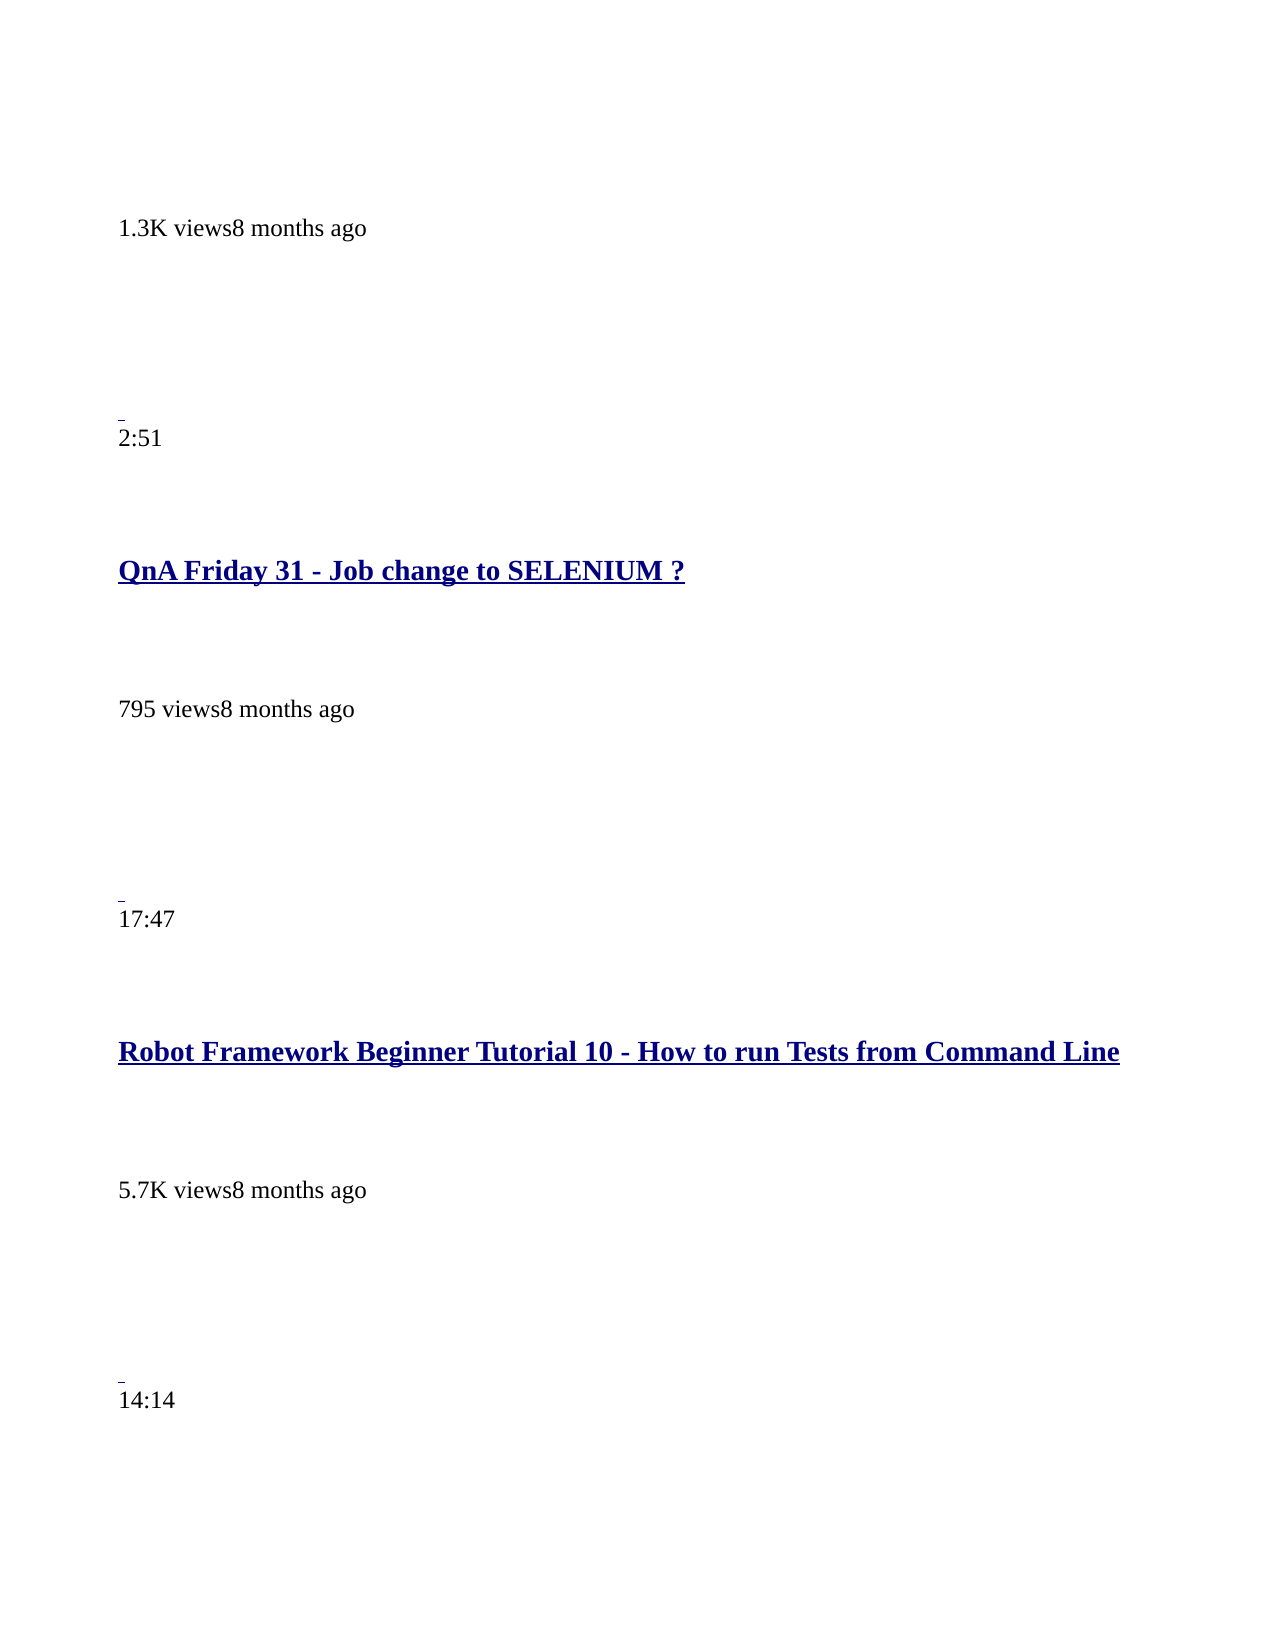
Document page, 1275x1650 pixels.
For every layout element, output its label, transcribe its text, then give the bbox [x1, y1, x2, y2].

text 795 views8 months ago [118, 694, 1157, 723]
text 14:14 [118, 1386, 1157, 1414]
text 2:51 [118, 423, 1157, 452]
subtitle QnA Friday 31 - Job change to SELENIUM ? [118, 553, 1157, 587]
text 5.7K views8 months ago [118, 1175, 1157, 1204]
text 1.3K views8 months ago [118, 213, 1157, 242]
subtitle Robot Framework Beginner Tutorial 10 - How to run Tests from Command Line [118, 1034, 1157, 1068]
text 17:47 [118, 904, 1157, 933]
